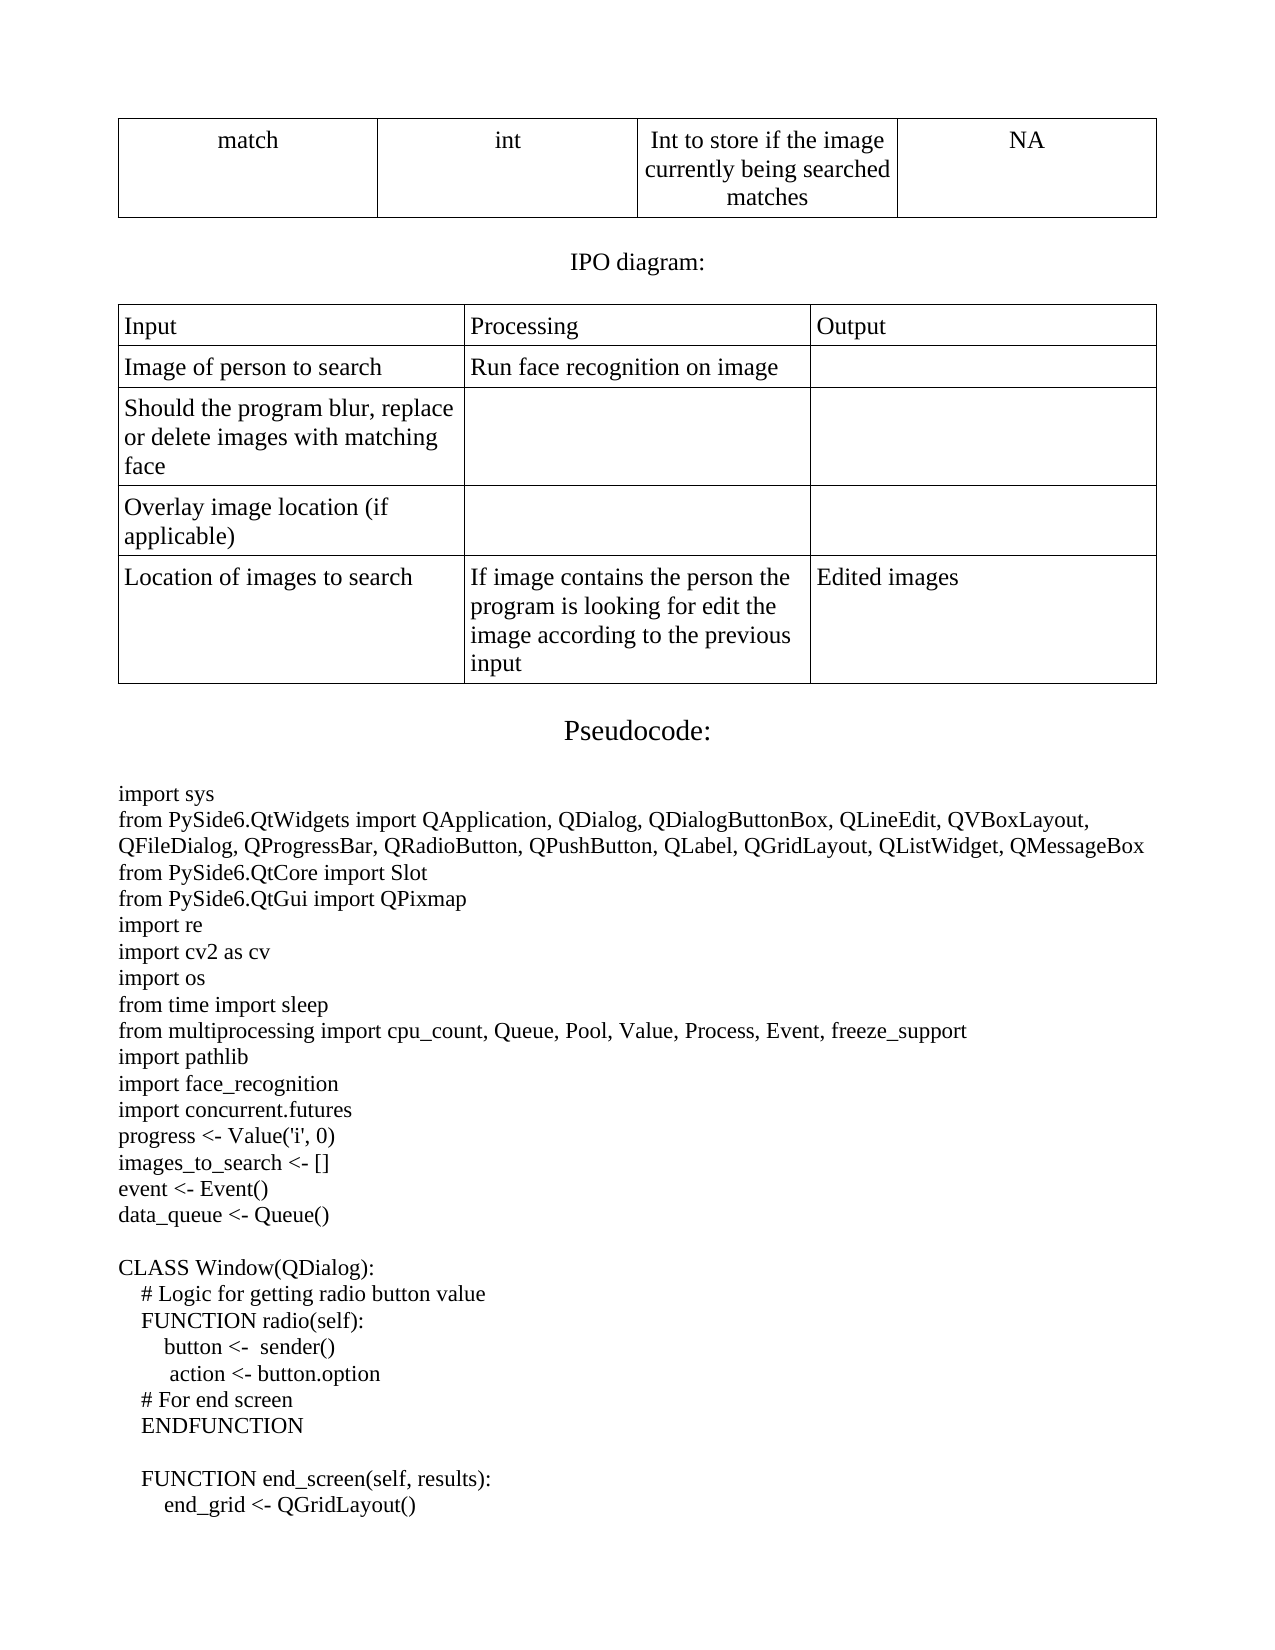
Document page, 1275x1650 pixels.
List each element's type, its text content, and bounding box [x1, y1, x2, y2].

text images_to_search <- [] [118, 1149, 1157, 1175]
text import sys [118, 780, 1157, 806]
text import os [118, 964, 1157, 991]
table_cell [465, 486, 810, 555]
table_cell match [119, 119, 377, 217]
table_cell Location of images to search [119, 556, 464, 683]
text import re [118, 912, 1157, 938]
text import pathlib [118, 1043, 1157, 1070]
table_cell Edited images [811, 556, 1156, 683]
text CLASS Window(QDialog): [118, 1254, 1157, 1281]
text ENDFUNCTION [118, 1412, 1157, 1439]
text from PySide6.QtGui import QPixmap [118, 885, 1157, 912]
table_header Input [119, 305, 464, 345]
text IPO diagram: [118, 247, 1157, 275]
table_cell Should the program blur, replace or delete images with matching face [119, 388, 464, 485]
text from PySide6.QtCore import Slot [118, 859, 1157, 885]
text event <- Event() [118, 1175, 1157, 1201]
text from time import sleep [118, 991, 1157, 1017]
text end_grid <- QGridLayout() [118, 1491, 1157, 1518]
table_cell If image contains the person the program is looking for edit the image according to the previous input [465, 556, 810, 683]
table_cell Image of person to search [119, 346, 464, 387]
text action <- button.option [118, 1359, 1157, 1386]
text import cv2 as cv [118, 938, 1157, 964]
table_cell Overlay image location (if applicable) [119, 486, 464, 555]
text from multiprocessing import cpu_count, Queue, Pool, Value, Process, Event, freeze_support [118, 1017, 1157, 1043]
text Pseudocode: [118, 713, 1157, 746]
table_cell NA [898, 119, 1156, 217]
text # Logic for getting radio button value [118, 1281, 1157, 1307]
text # For end screen [118, 1386, 1157, 1412]
table_header Output [811, 305, 1156, 345]
table_cell Run face recognition on image [465, 346, 810, 387]
text progress <- Value('i', 0) [118, 1122, 1157, 1149]
text button <- sender() [118, 1333, 1157, 1359]
table_cell [811, 388, 1156, 485]
text import face_recognition [118, 1070, 1157, 1096]
table_cell [465, 388, 810, 485]
text data_queue <- Queue() [118, 1201, 1157, 1228]
text FUNCTION end_screen(self, results): [118, 1465, 1157, 1491]
table_cell int [378, 119, 637, 217]
table_cell Int to store if the image currently being searched matches [638, 119, 897, 217]
table_cell [811, 486, 1156, 555]
table_header Processing [465, 305, 810, 345]
table_cell [811, 346, 1156, 387]
text import concurrent.futures [118, 1096, 1157, 1122]
text FUNCTION radio(self): [118, 1307, 1157, 1333]
text from PySide6.QtWidgets import QApplication, QDialog, QDialogButtonBox, QLineEdit, QVBoxLayout, QFileDialog, QProgressBar, QRadioButton, QPushButton, QLabel, QGridLayout, QListWidget, QMessageBox [118, 806, 1157, 859]
